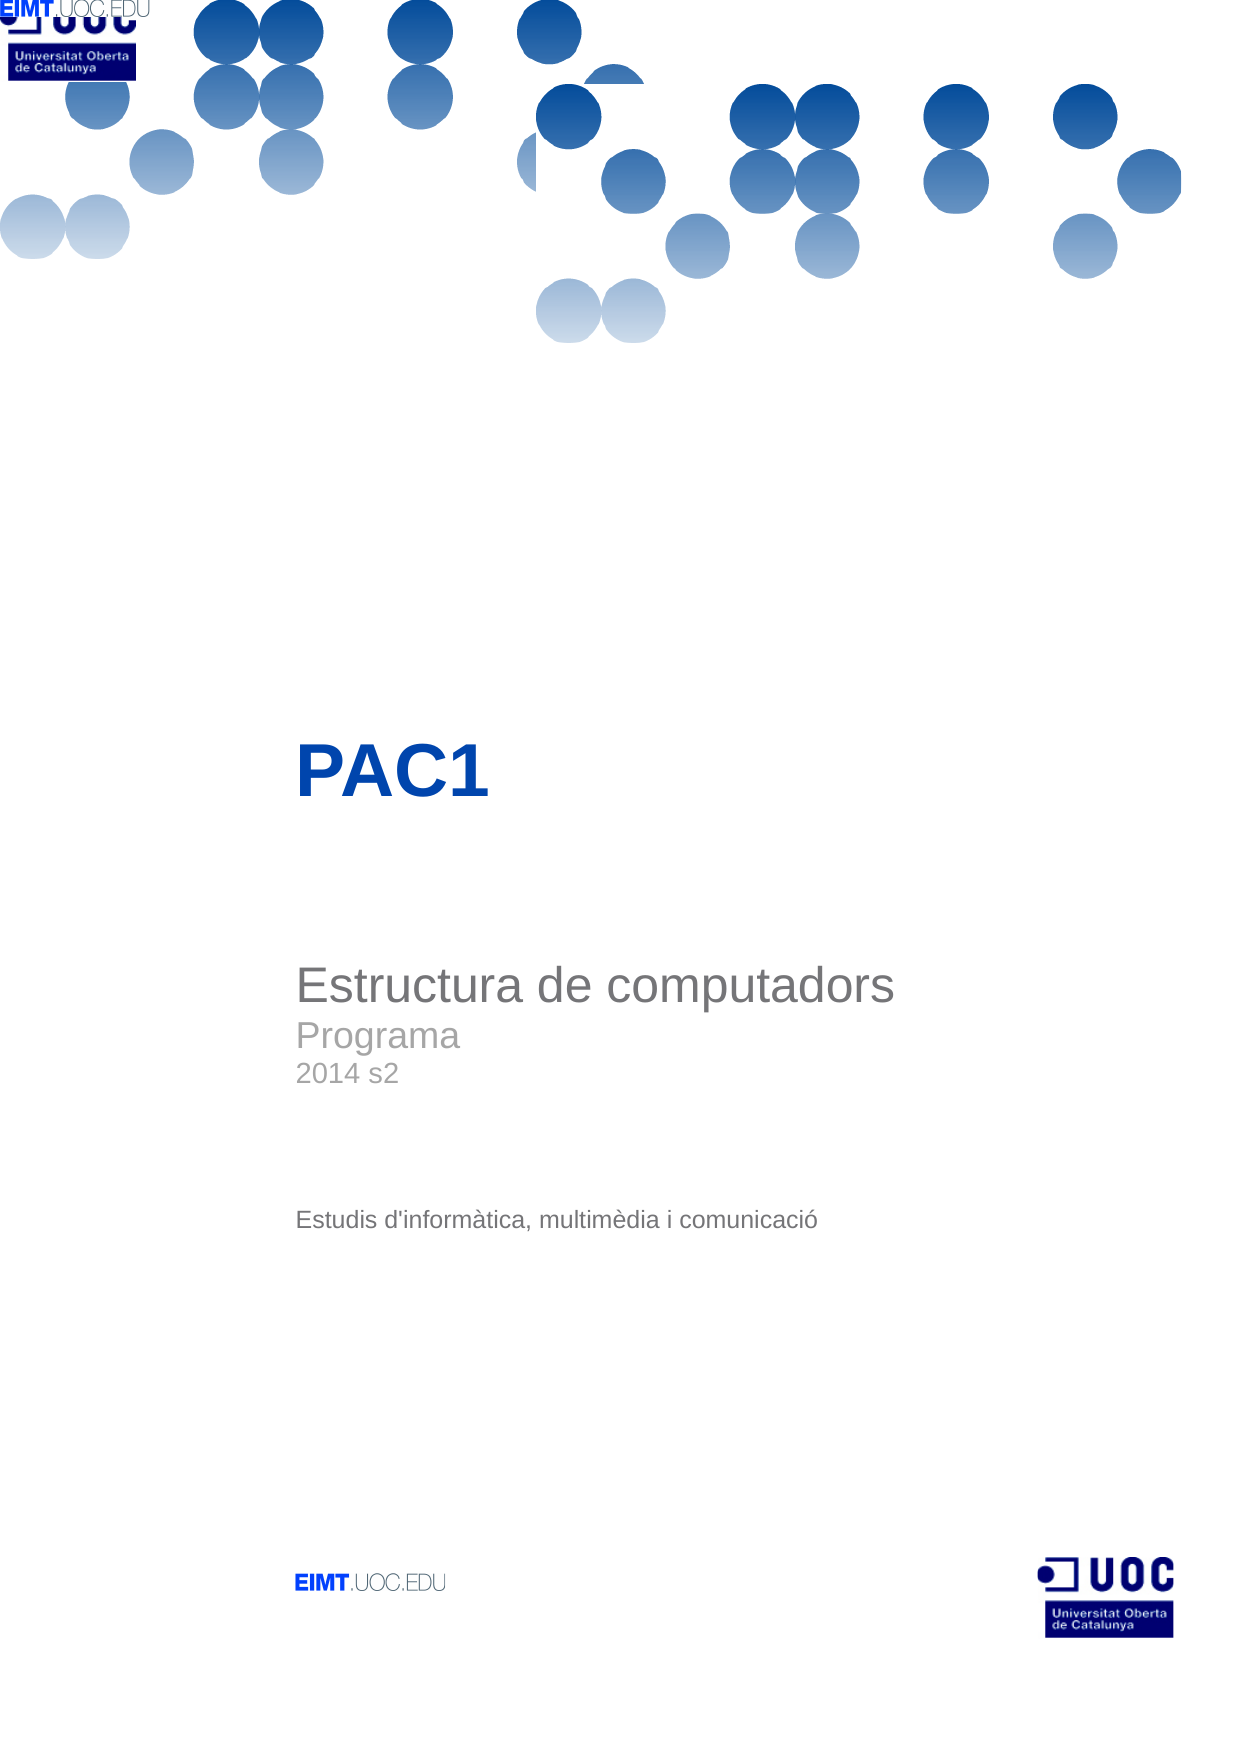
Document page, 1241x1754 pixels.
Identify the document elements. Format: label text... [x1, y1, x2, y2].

picture [0, 0, 1182, 343]
text PAC1 [295, 726, 1181, 812]
text 2014 s2 [295, 1056, 1181, 1090]
text Estructura de computadors [295, 956, 1181, 1013]
picture [295, 1573, 446, 1591]
picture [1037, 1557, 1174, 1639]
text Programa [295, 1013, 1181, 1056]
text Estudis d'informàtica, multimèdia i comunicació [295, 1205, 1181, 1233]
